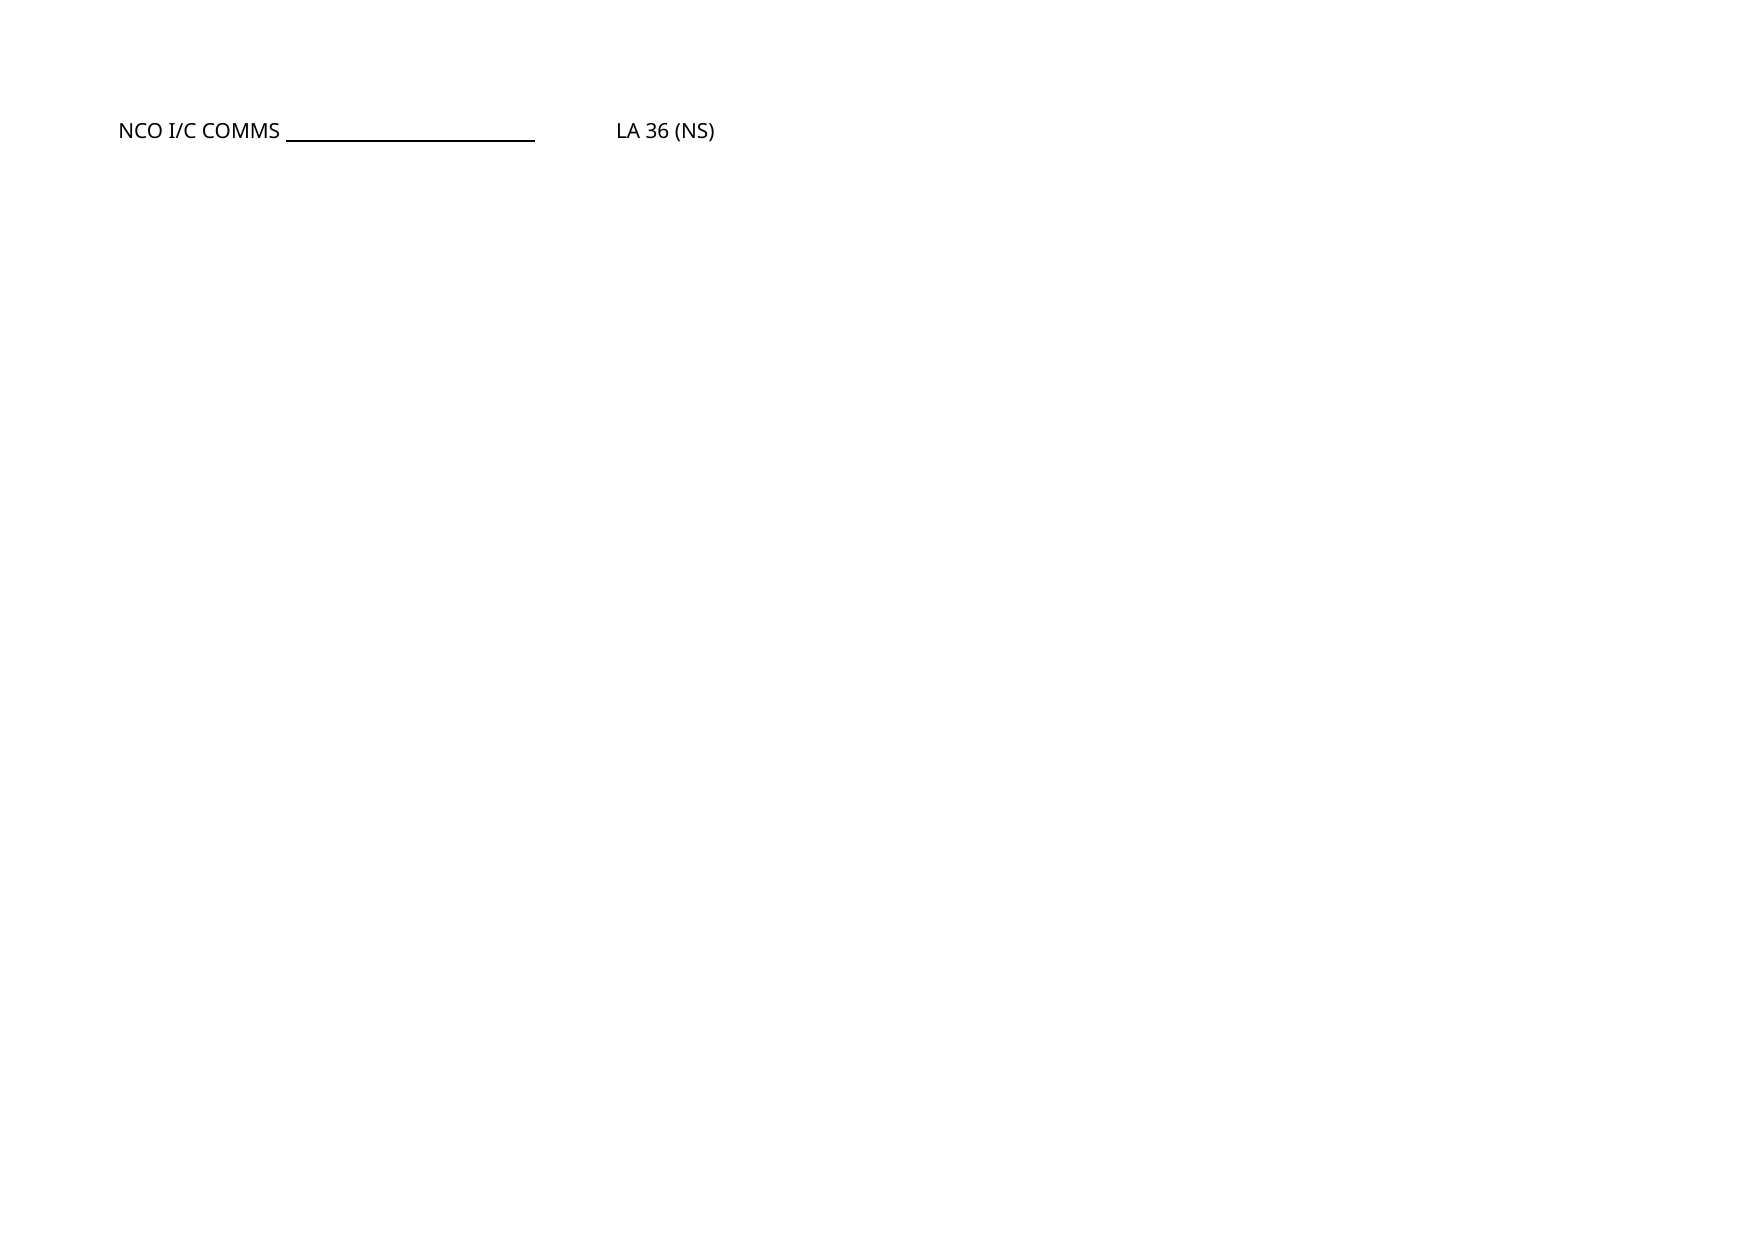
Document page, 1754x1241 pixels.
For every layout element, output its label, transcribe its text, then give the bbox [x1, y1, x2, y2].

text NCO I/C COMMS LA 36 (NS) [118, 116, 1695, 144]
